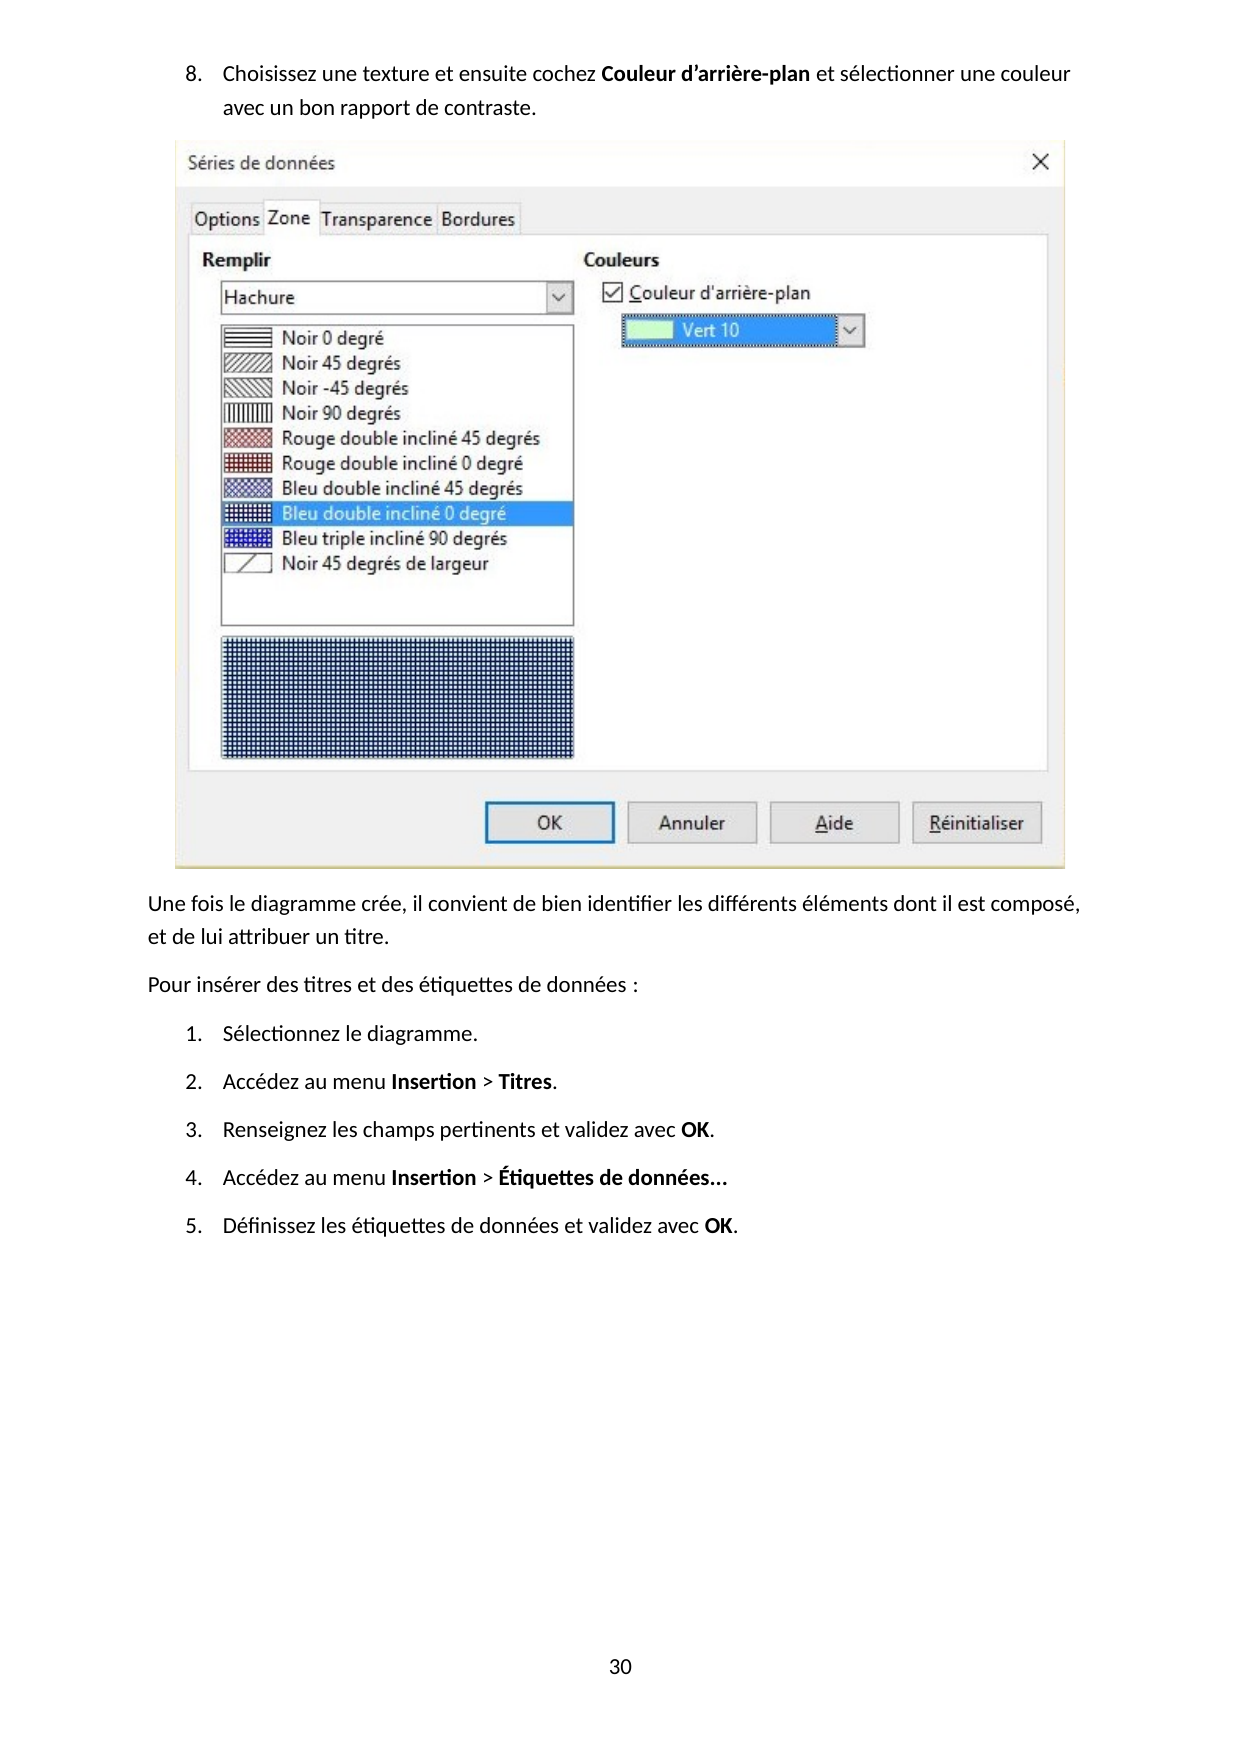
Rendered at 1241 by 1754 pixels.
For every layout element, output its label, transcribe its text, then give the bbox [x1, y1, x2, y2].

list Renseignez les champs pertinents et validez avec OK. [185, 1115, 1093, 1143]
text Une fois le diagramme crée, il convient de bien identifier les différents éléments dont il est composé, et de lui attribuer un titre. [148, 889, 1093, 951]
list Choisissez une texture et ensuite cochez Couleur d’arrière-plan et sélectionner une couleur avec un bon rapport de contraste. [185, 59, 1093, 121]
picture [175, 140, 1066, 869]
list Accédez au menu Insertion > Titres. [185, 1067, 1093, 1095]
text Pour insérer des titres et des étiquettes de données : [148, 971, 1093, 999]
list Accédez au menu Insertion > Étiquettes de données... [185, 1163, 1093, 1191]
list Sélectionnez le diagramme. [185, 1019, 1093, 1047]
list Définissez les étiquettes de données et validez avec OK. [185, 1211, 1093, 1239]
